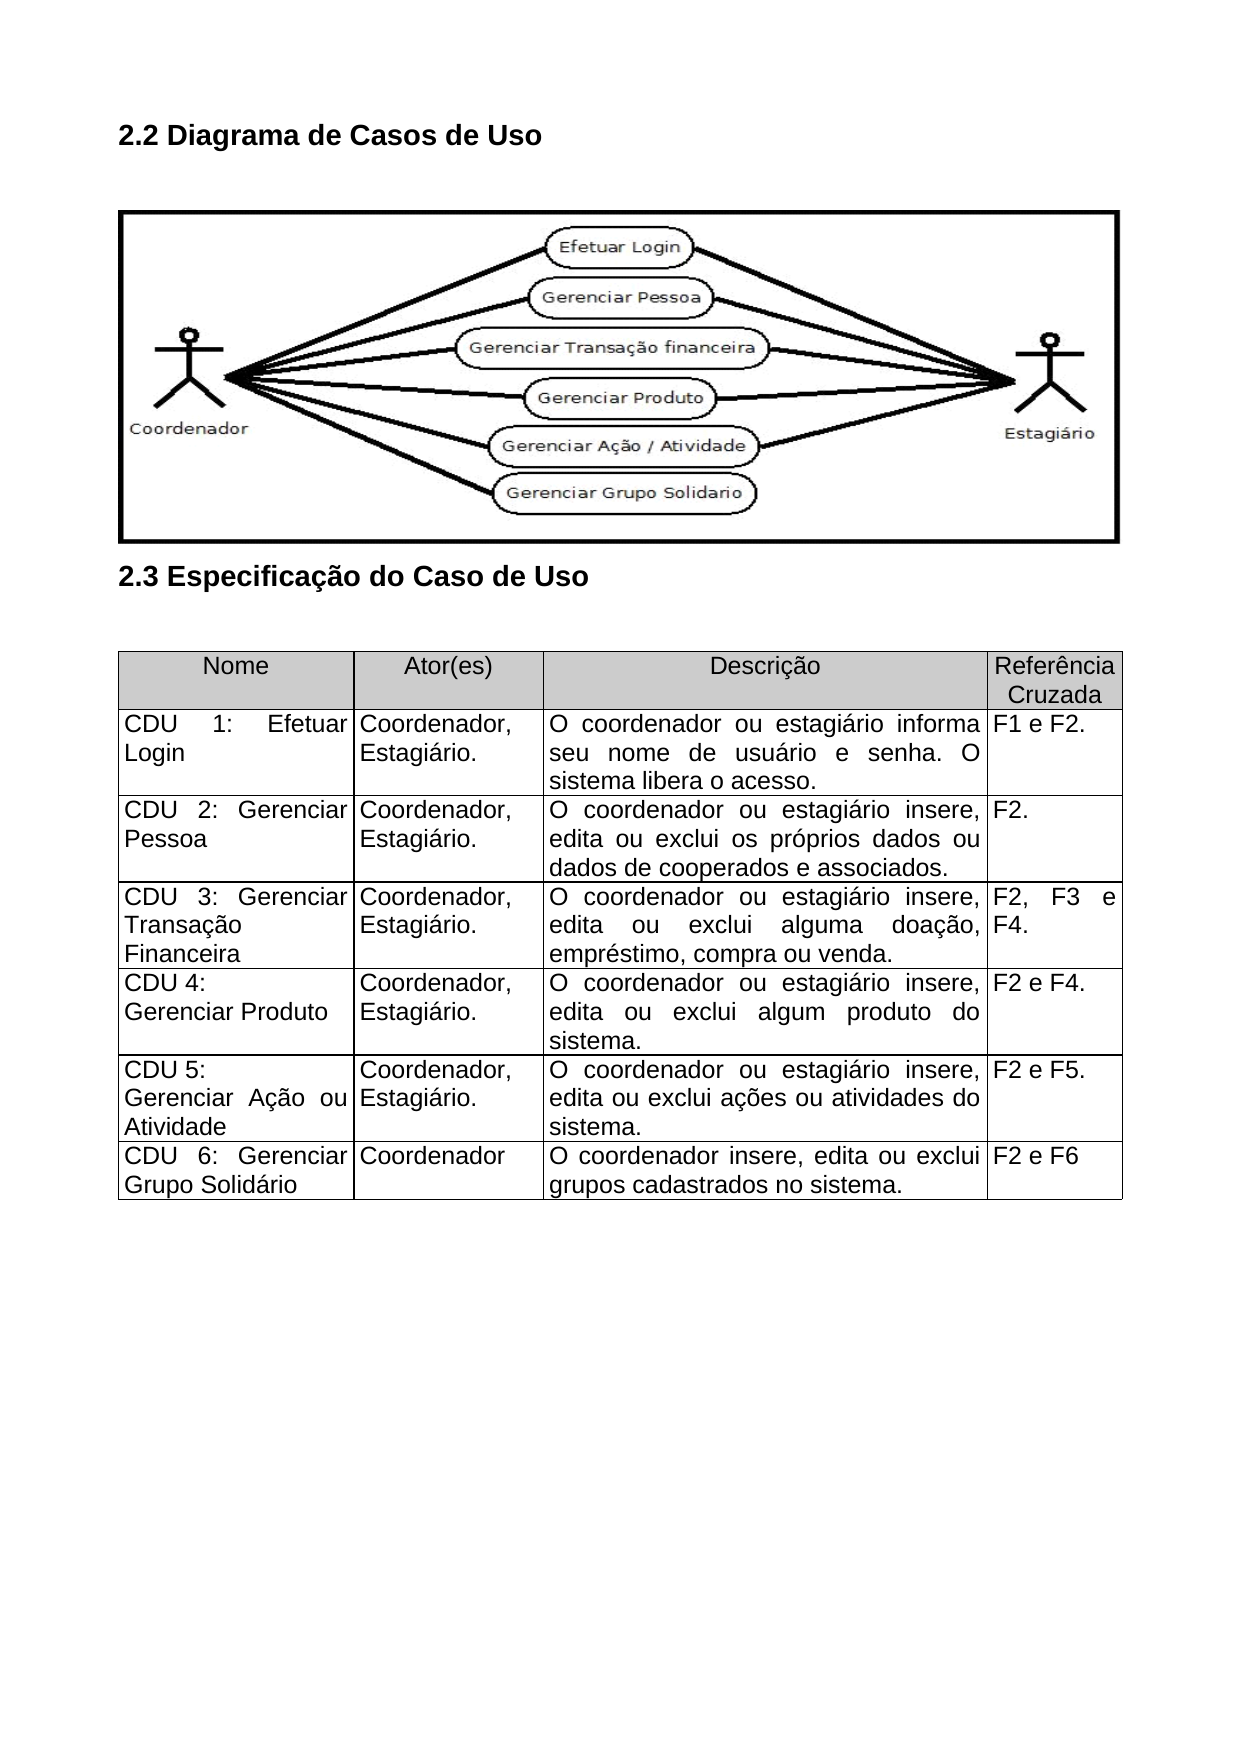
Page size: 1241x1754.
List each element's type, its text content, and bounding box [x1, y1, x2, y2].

table_cell F2. [988, 796, 1122, 881]
table_cell Coordenador, Estagiário. [355, 969, 543, 1054]
table_cell CDU 6: Gerenciar Grupo Solidário [119, 1142, 353, 1199]
table_header Ator(es) [355, 652, 543, 709]
table_cell CDU 2: Gerenciar Pessoa [119, 796, 353, 881]
table_header Nome [119, 652, 353, 709]
table_cell CDU 3: Gerenciar Transação Financeira [119, 883, 353, 968]
table_cell F2 e F6 [988, 1142, 1122, 1199]
table_cell O coordenador insere, edita ou exclui grupos cadastrados no sistema. [544, 1142, 987, 1199]
table_header Referência Cruzada [988, 652, 1122, 709]
table_cell F1 e F2. [988, 710, 1122, 795]
table_cell O coordenador ou estagiário insere, edita ou exclui algum produto do sistema. [544, 969, 987, 1054]
table_cell Coordenador, Estagiário. [355, 883, 543, 968]
table_cell F2 e F4. [988, 969, 1122, 1054]
table_cell Coordenador, Estagiário. [355, 1056, 543, 1141]
table_cell Coordenador, Estagiário. [355, 796, 543, 881]
text 2.2 Diagrama de Casos de Uso [118, 118, 1122, 152]
table_cell O coordenador ou estagiário insere, edita ou exclui alguma doação, empréstimo, compra ou venda. [544, 883, 987, 968]
table_cell CDU 4: Gerenciar Produto [119, 969, 353, 1054]
table_cell O coordenador ou estagiário insere, edita ou exclui ações ou atividades do sistema. [544, 1056, 987, 1141]
table_cell F2 e F5. [988, 1056, 1122, 1141]
table_cell Coordenador [355, 1142, 543, 1199]
table_cell CDU 5: Gerenciar Ação ou Atividade [119, 1056, 353, 1141]
text 2.3 Especificação do Caso de Uso [118, 559, 1122, 592]
table_cell F2, F3 e F4. [988, 883, 1122, 968]
table_cell Coordenador, Estagiário. [355, 710, 543, 795]
table_cell O coordenador ou estagiário insere, edita ou exclui os próprios dados ou dados de cooperados e associados. [544, 796, 987, 881]
table_cell CDU 1: Efetuar Login [119, 710, 353, 795]
table_cell O coordenador ou estagiário informa seu nome de usuário e senha. O sistema libera o acesso. [544, 710, 987, 795]
table_header Descrição [544, 652, 987, 709]
